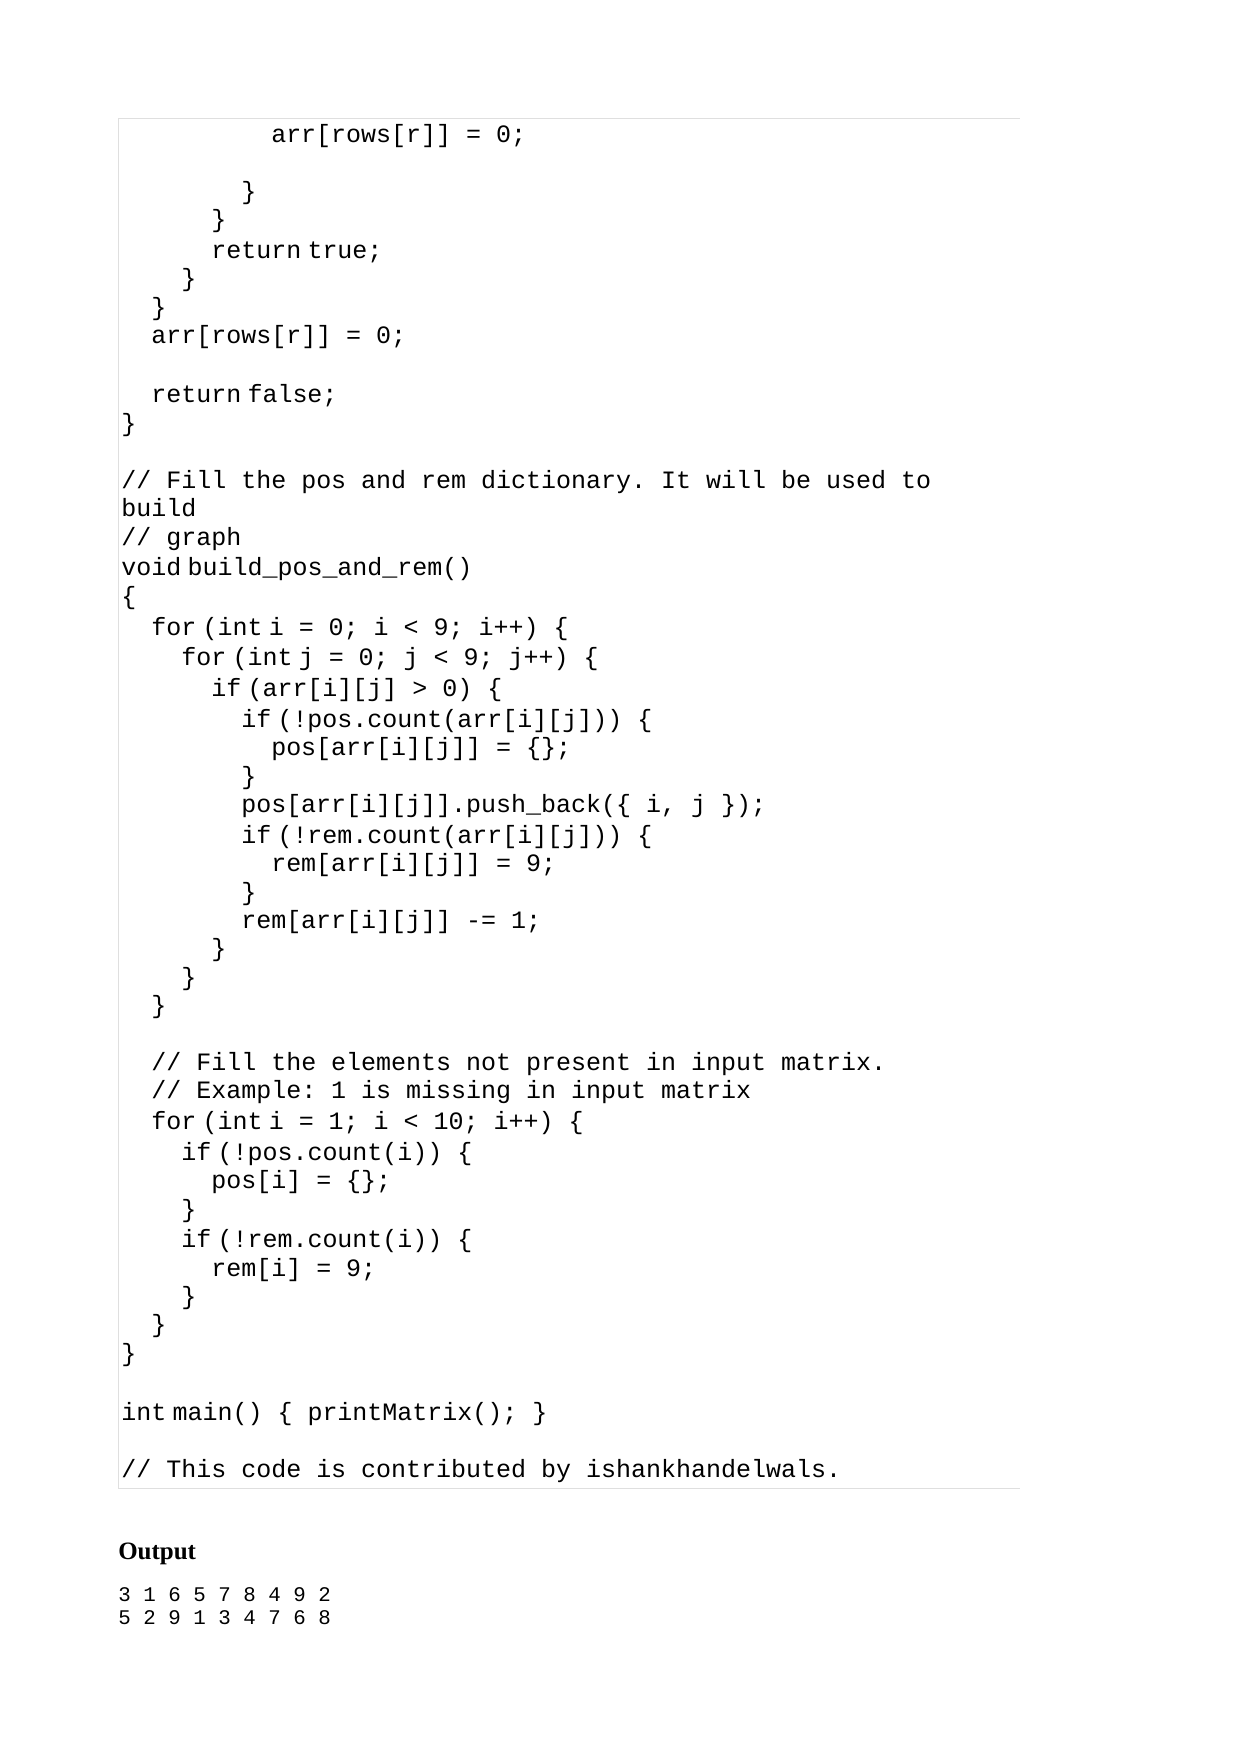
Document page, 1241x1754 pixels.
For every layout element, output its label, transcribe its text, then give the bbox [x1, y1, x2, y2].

text 5 2 9 1 3 4 7 6 8 [118, 1607, 1122, 1631]
text Output [118, 1536, 1122, 1565]
text 3 1 6 5 7 8 4 9 2 [118, 1583, 1122, 1607]
table_header arr[rows[r]] = 0; } } return true; } } arr[rows[r]] = 0; return false; } // Fill the pos and rem dictionary. It will be used to build // graph void build_pos_and_rem() { for (int i = 0; i < 9; i++) { for (int j = 0; j < 9; j++) { if (arr[i][j] > 0) { if (!pos.count(arr[i][j])) { pos[arr[i][j]] = {}; } pos[arr[i][j]].push_back({ i, j }); if (!rem.count(arr[i][j])) { rem[arr[i][j]] = 9; } rem[arr[i][j]] -= 1; } } } // Fill the elements not present in input matrix. // Example: 1 is missing in input matrix for (int i = 1; i < 10; i++) { if (!pos.count(i)) { pos[i] = {}; } if (!rem.count(i)) { rem[i] = 9; } } } int main() { printMatrix(); } // This code is contributed by ishankhandelwals. [119, 119, 1020, 1488]
